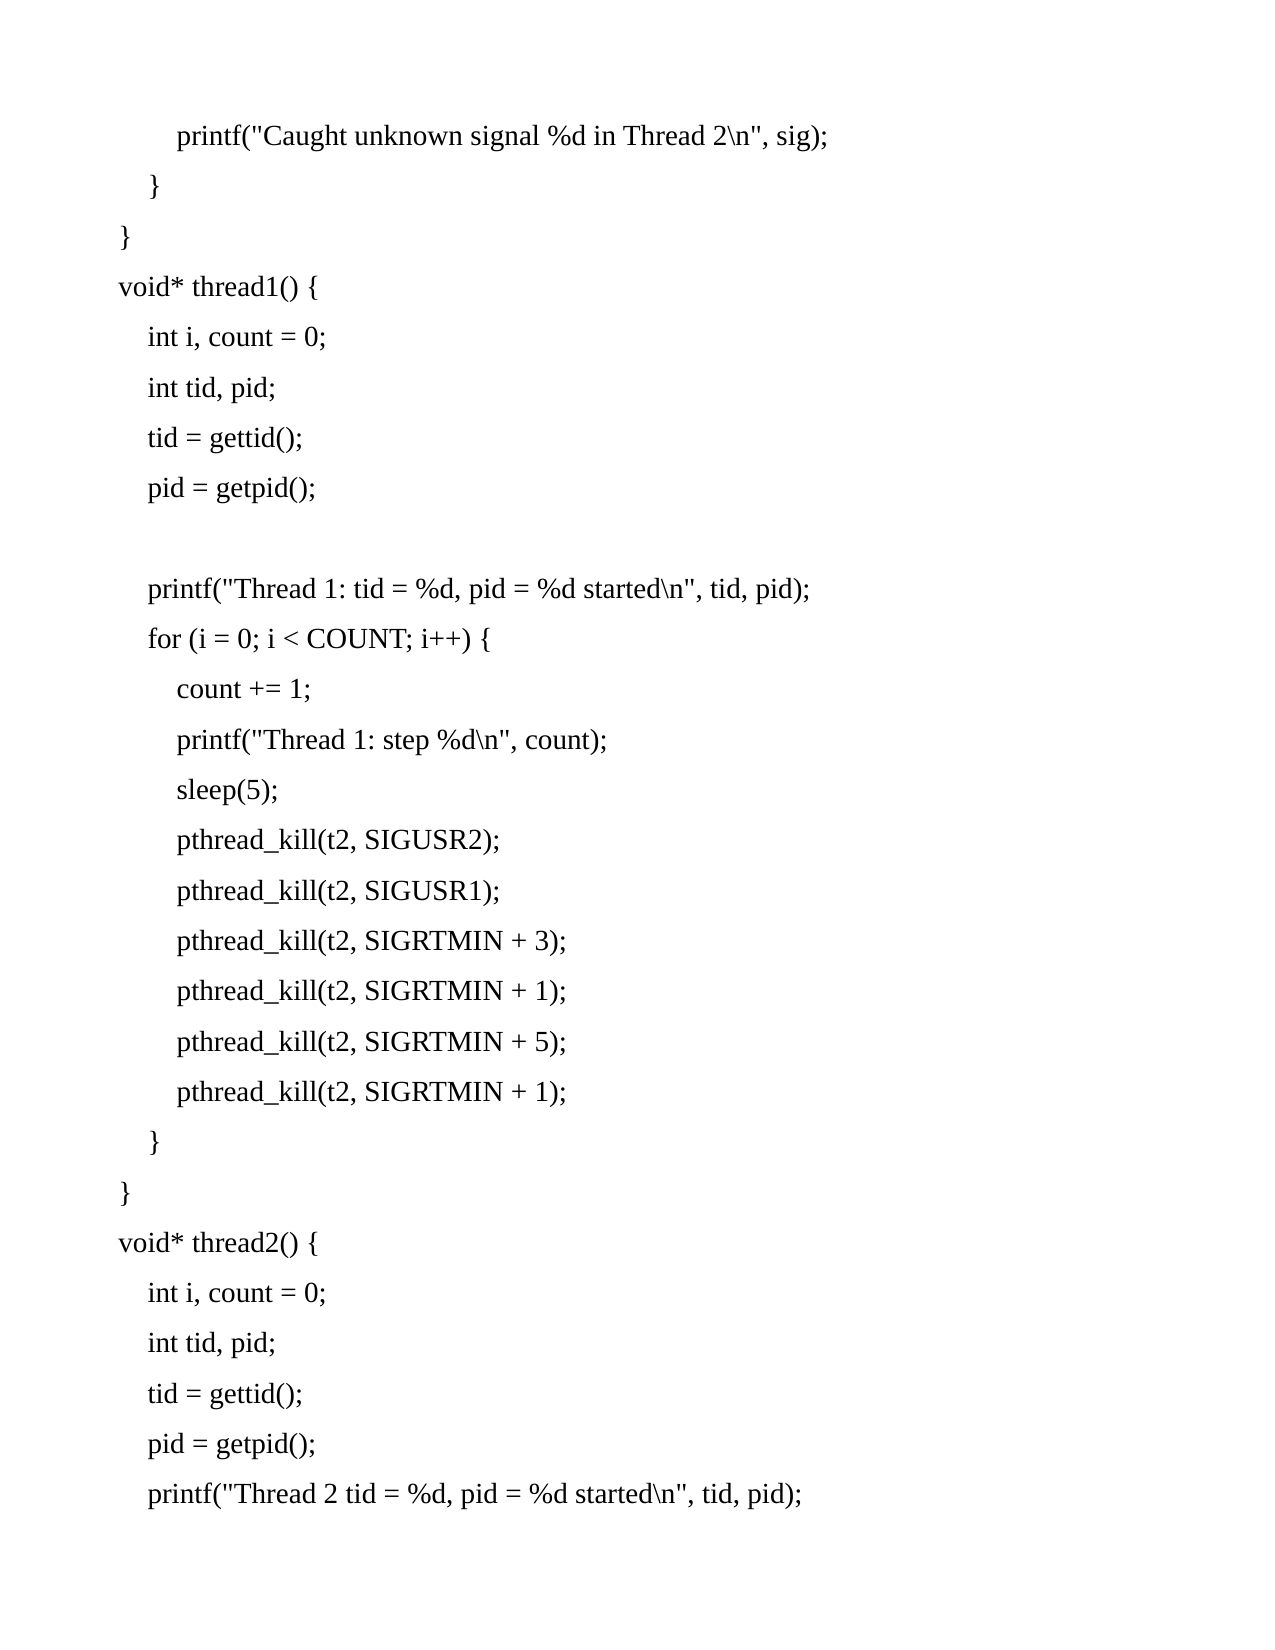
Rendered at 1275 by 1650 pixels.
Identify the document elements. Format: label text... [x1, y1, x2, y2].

text for (i = 0; i < COUNT; i++) { [118, 621, 1157, 655]
text void* thread1() { [118, 269, 1157, 303]
text printf("Thread 1: tid = %d, pid = %d started\n", tid, pid); [118, 571, 1157, 604]
text } [118, 1175, 1157, 1208]
text printf("Thread 1: step %d\n", count); [118, 722, 1157, 755]
text } [118, 168, 1157, 202]
text sleep(5); [118, 772, 1157, 806]
text pthread_kill(t2, SIGUSR2); [118, 822, 1157, 856]
text } [118, 219, 1157, 252]
text count += 1; [118, 672, 1157, 705]
text int tid, pid; [118, 1326, 1157, 1359]
text pthread_kill(t2, SIGRTMIN + 3); [118, 923, 1157, 957]
text void* thread2() { [118, 1225, 1157, 1258]
text int tid, pid; [118, 370, 1157, 403]
text int i, count = 0; [118, 1275, 1157, 1309]
text pthread_kill(t2, SIGRTMIN + 1); [118, 973, 1157, 1007]
text pthread_kill(t2, SIGRTMIN + 1); [118, 1074, 1157, 1108]
text int i, count = 0; [118, 319, 1157, 353]
text tid = gettid(); [118, 1376, 1157, 1409]
text } [118, 1124, 1157, 1158]
text pid = getpid(); [118, 470, 1157, 504]
text pid = getpid(); [118, 1426, 1157, 1460]
text printf("Caught unknown signal %d in Thread 2\n", sig); [118, 118, 1157, 152]
text pthread_kill(t2, SIGUSR1); [118, 873, 1157, 906]
text tid = gettid(); [118, 420, 1157, 453]
text printf("Thread 2 tid = %d, pid = %d started\n", tid, pid); [118, 1477, 1157, 1510]
text pthread_kill(t2, SIGRTMIN + 5); [118, 1024, 1157, 1057]
